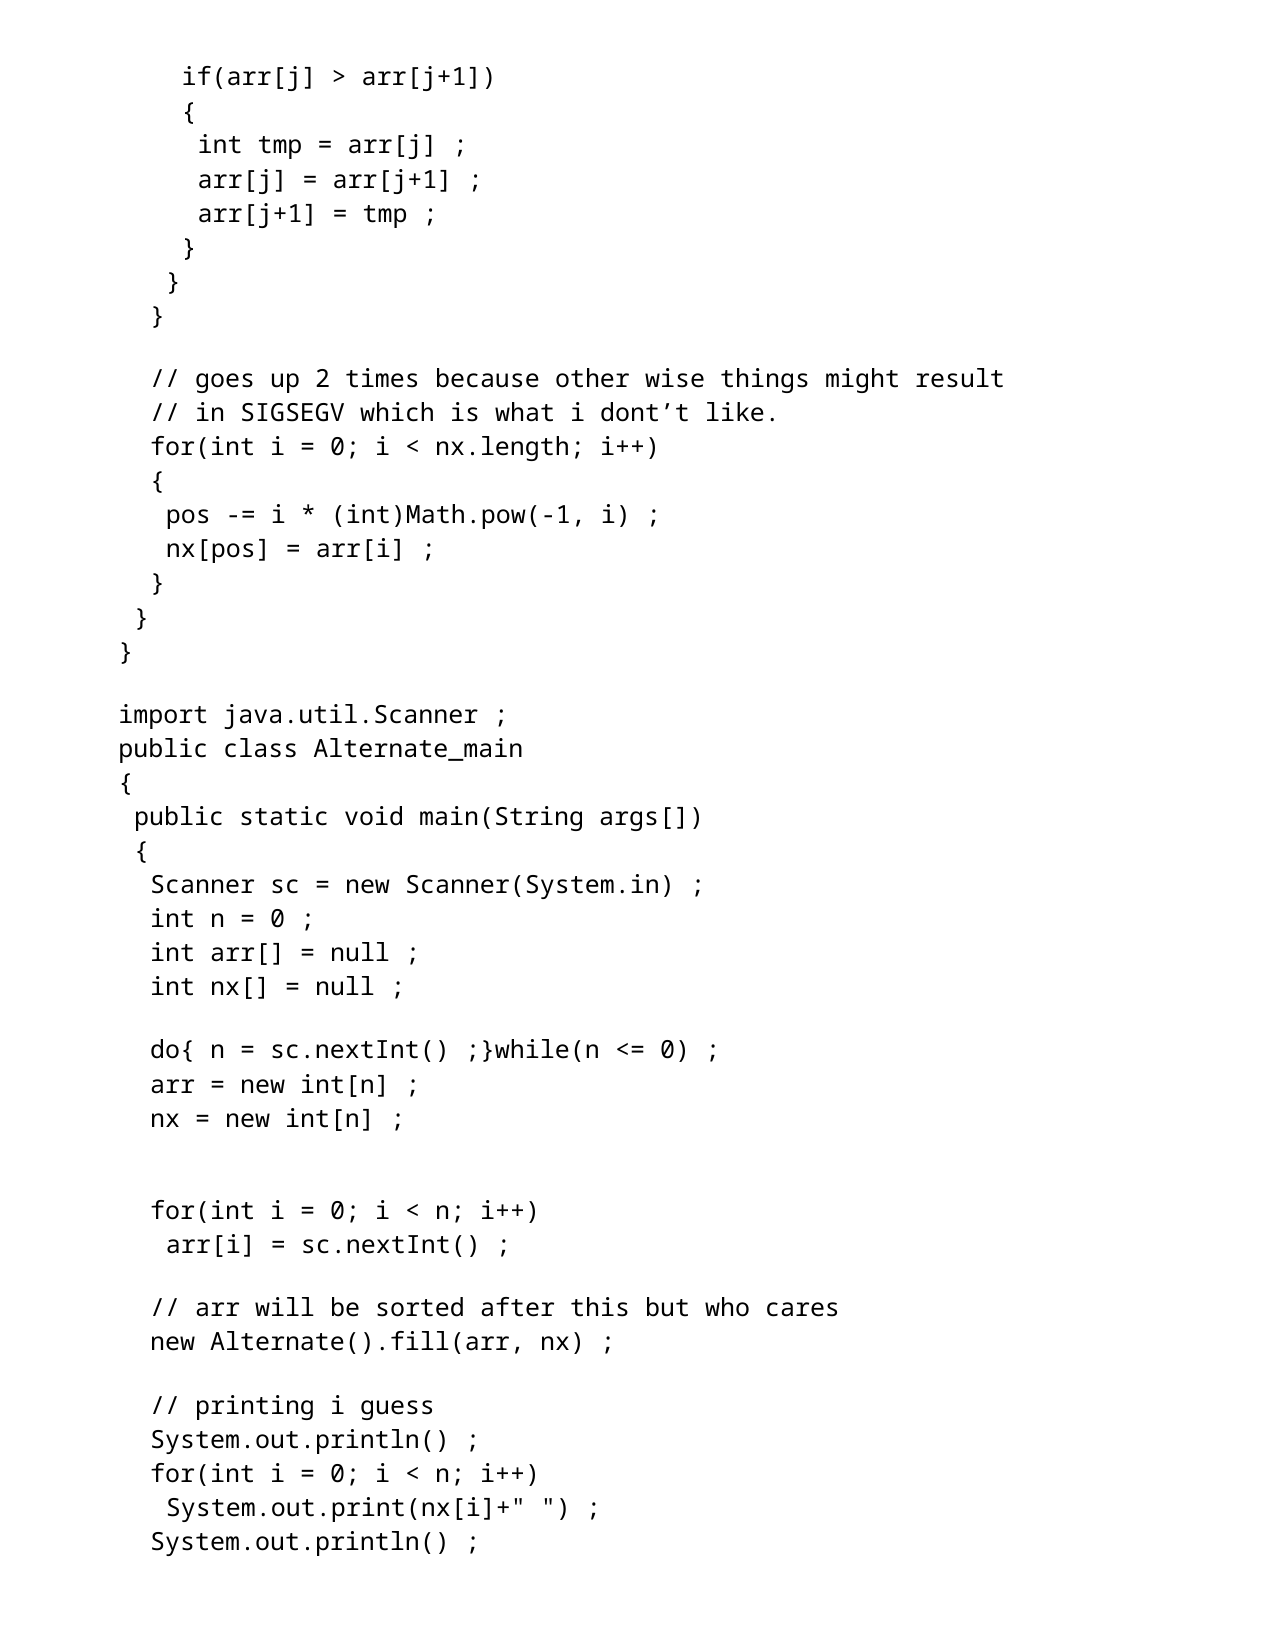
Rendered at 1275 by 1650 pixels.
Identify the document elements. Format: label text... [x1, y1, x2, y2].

text if(arr[j] > arr[j+1]) { int tmp = arr[j] ; arr[j] = arr[j+1] ; arr[j+1] = tmp ; } } } // goes up 2 times because other wise things might result // in SIGSEGV which is what i dont’t like. for(int i = 0; i < nx.length; i++) { pos -= i * (int)Math.pow(-1, i) ; nx[pos] = arr[i] ; } } } [118, 59, 1216, 667]
text import java.util.Scanner ; public class Alternate_main { public static void main(String args[]) { Scanner sc = new Scanner(System.in) ; int n = 0 ; int arr[] = null ; int nx[] = null ; do{ n = sc.nextInt() ;}while(n <= 0) ; arr = new int[n] ; nx = new int[n] ; for(int i = 0; i < n; i++) arr[i] = sc.nextInt() ; // arr will be sorted after this but who cares new Alternate().fill(arr, nx) ; // printing i guess System.out.println() ; for(int i = 0; i < n; i++) System.out.print(nx[i]+" ") ; System.out.println() ; [118, 667, 1216, 1558]
